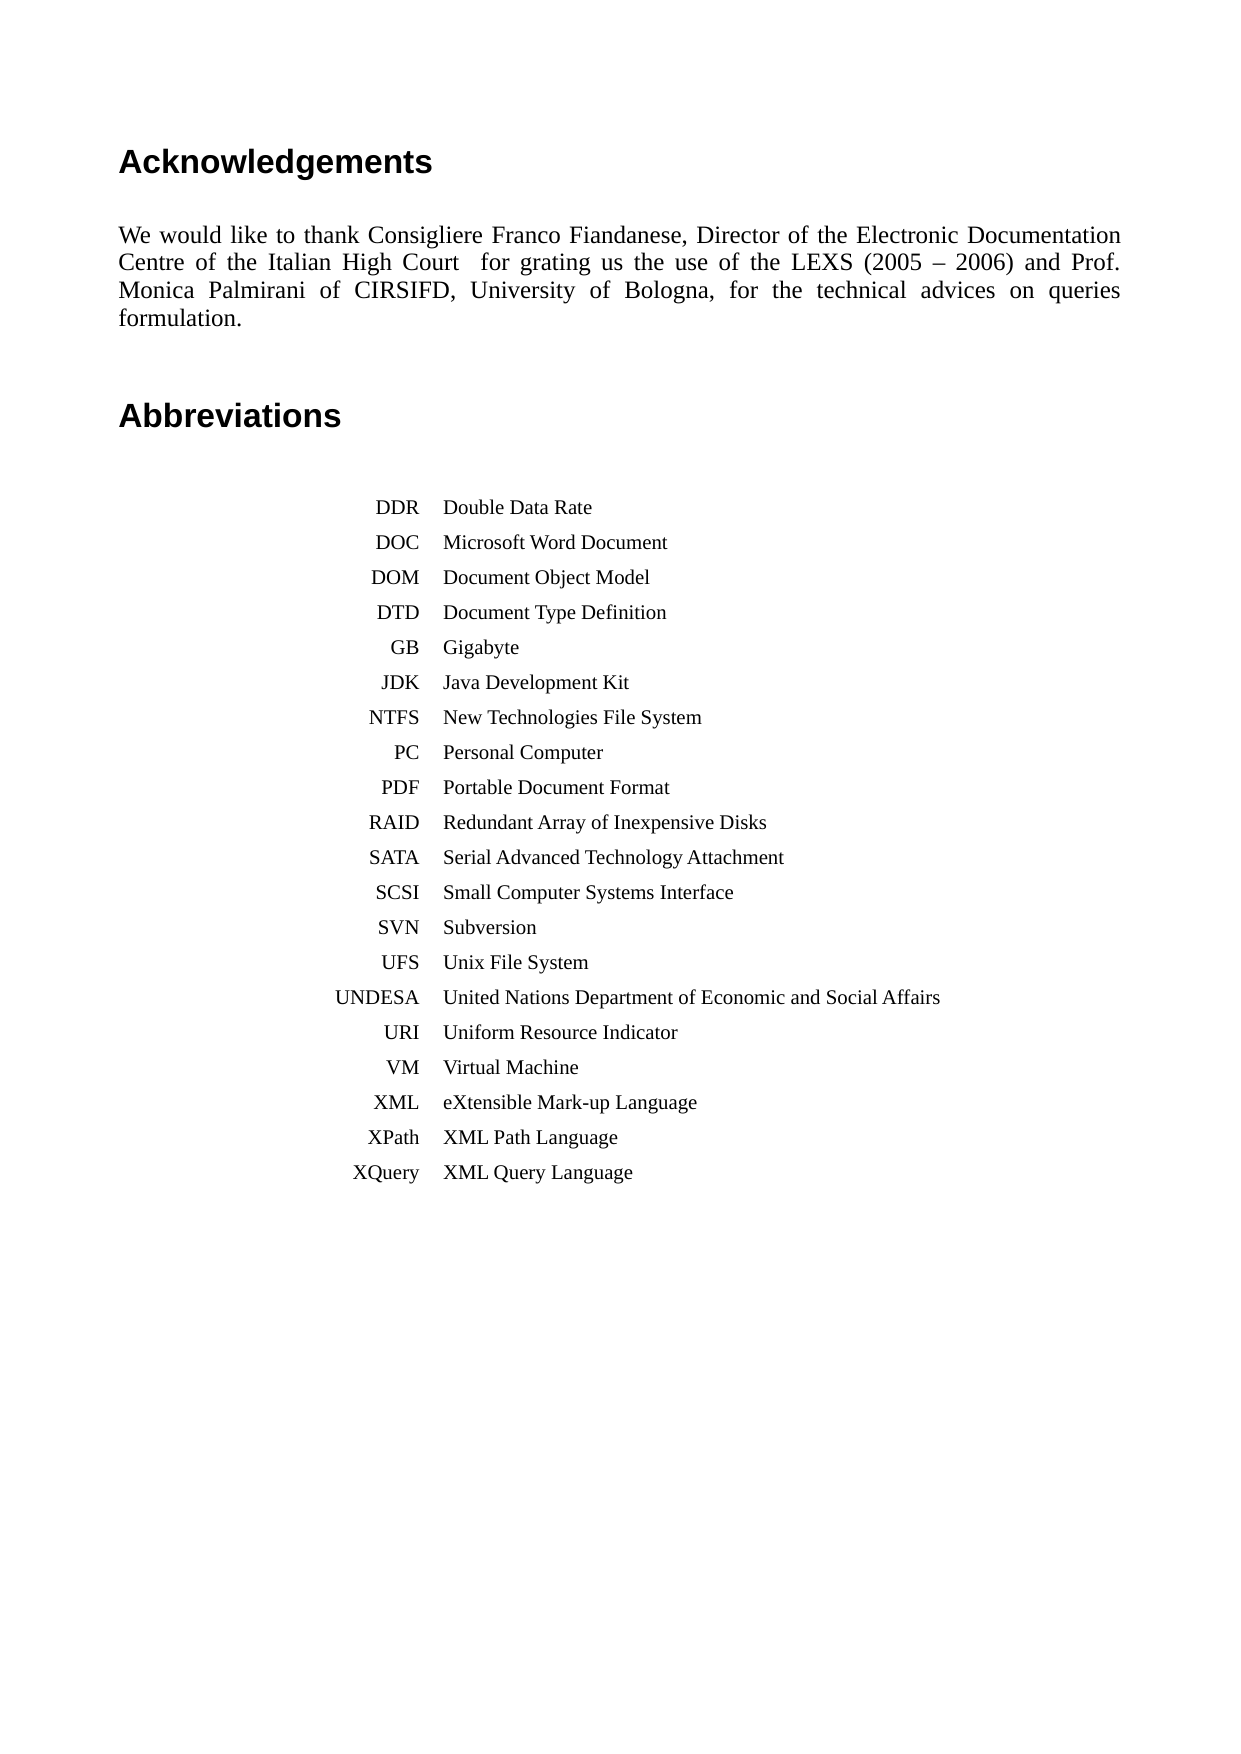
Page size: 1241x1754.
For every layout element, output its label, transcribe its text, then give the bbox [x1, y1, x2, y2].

table_cell Small Computer Systems Interface [431, 875, 1003, 910]
table_cell NTFS [258, 700, 431, 735]
table_cell United Nations Department of Economic and Social Affairs [431, 980, 1003, 1015]
table_cell eXtensible Mark-up Language [431, 1085, 1003, 1120]
subtitle Acknowledgements [118, 143, 1122, 181]
table_cell XML [258, 1085, 431, 1120]
table_cell XPath [258, 1120, 431, 1155]
table_cell Redundant Array of Inexpensive Disks [431, 805, 1003, 840]
table_cell XML Path Language [431, 1120, 1003, 1155]
table_cell PDF [258, 770, 431, 805]
table_cell Uniform Resource Indicator [431, 1015, 1003, 1050]
text We would like to thank Consigliere Franco Fiandanese, Director of the Electronic Documentation Centre of the Italian High Court for grating us the use of the LEXS (2005 – 2006) and Prof. Monica Palmirani of CIRSIFD, University of Bologna, for the technical advices on queries formulation. [118, 221, 1122, 332]
table_cell JDK [258, 665, 431, 700]
table_cell RAID [258, 805, 431, 840]
subtitle Abbreviations [118, 397, 1122, 434]
table_cell PC [258, 735, 431, 770]
table_cell DOC [258, 525, 431, 560]
table_header Double Data Rate [431, 490, 1003, 525]
table_header DDR [258, 490, 431, 525]
table_cell DTD [258, 595, 431, 630]
table_cell Personal Computer [431, 735, 1003, 770]
table_cell URI [258, 1015, 431, 1050]
table_cell XML Query Language [431, 1155, 1003, 1190]
table_cell DOM [258, 560, 431, 595]
table_cell New Technologies File System [431, 700, 1003, 735]
table_cell Document Type Definition [431, 595, 1003, 630]
table_cell Portable Document Format [431, 770, 1003, 805]
table_cell Subversion [431, 910, 1003, 945]
table_cell Microsoft Word Document [431, 525, 1003, 560]
table_cell VM [258, 1050, 431, 1085]
table_cell Java Development Kit [431, 665, 1003, 700]
table_cell Unix File System [431, 945, 1003, 980]
table_cell Virtual Machine [431, 1050, 1003, 1085]
table_cell UFS [258, 945, 431, 980]
table_cell XQuery [258, 1155, 431, 1190]
table_cell Serial Advanced Technology Attachment [431, 840, 1003, 875]
table_cell SCSI [258, 875, 431, 910]
table_cell UNDESA [258, 980, 431, 1015]
table_cell Document Object Model [431, 560, 1003, 595]
table_cell Gigabyte [431, 630, 1003, 665]
table_cell GB [258, 630, 431, 665]
table_cell SATA [258, 840, 431, 875]
table_cell SVN [258, 910, 431, 945]
